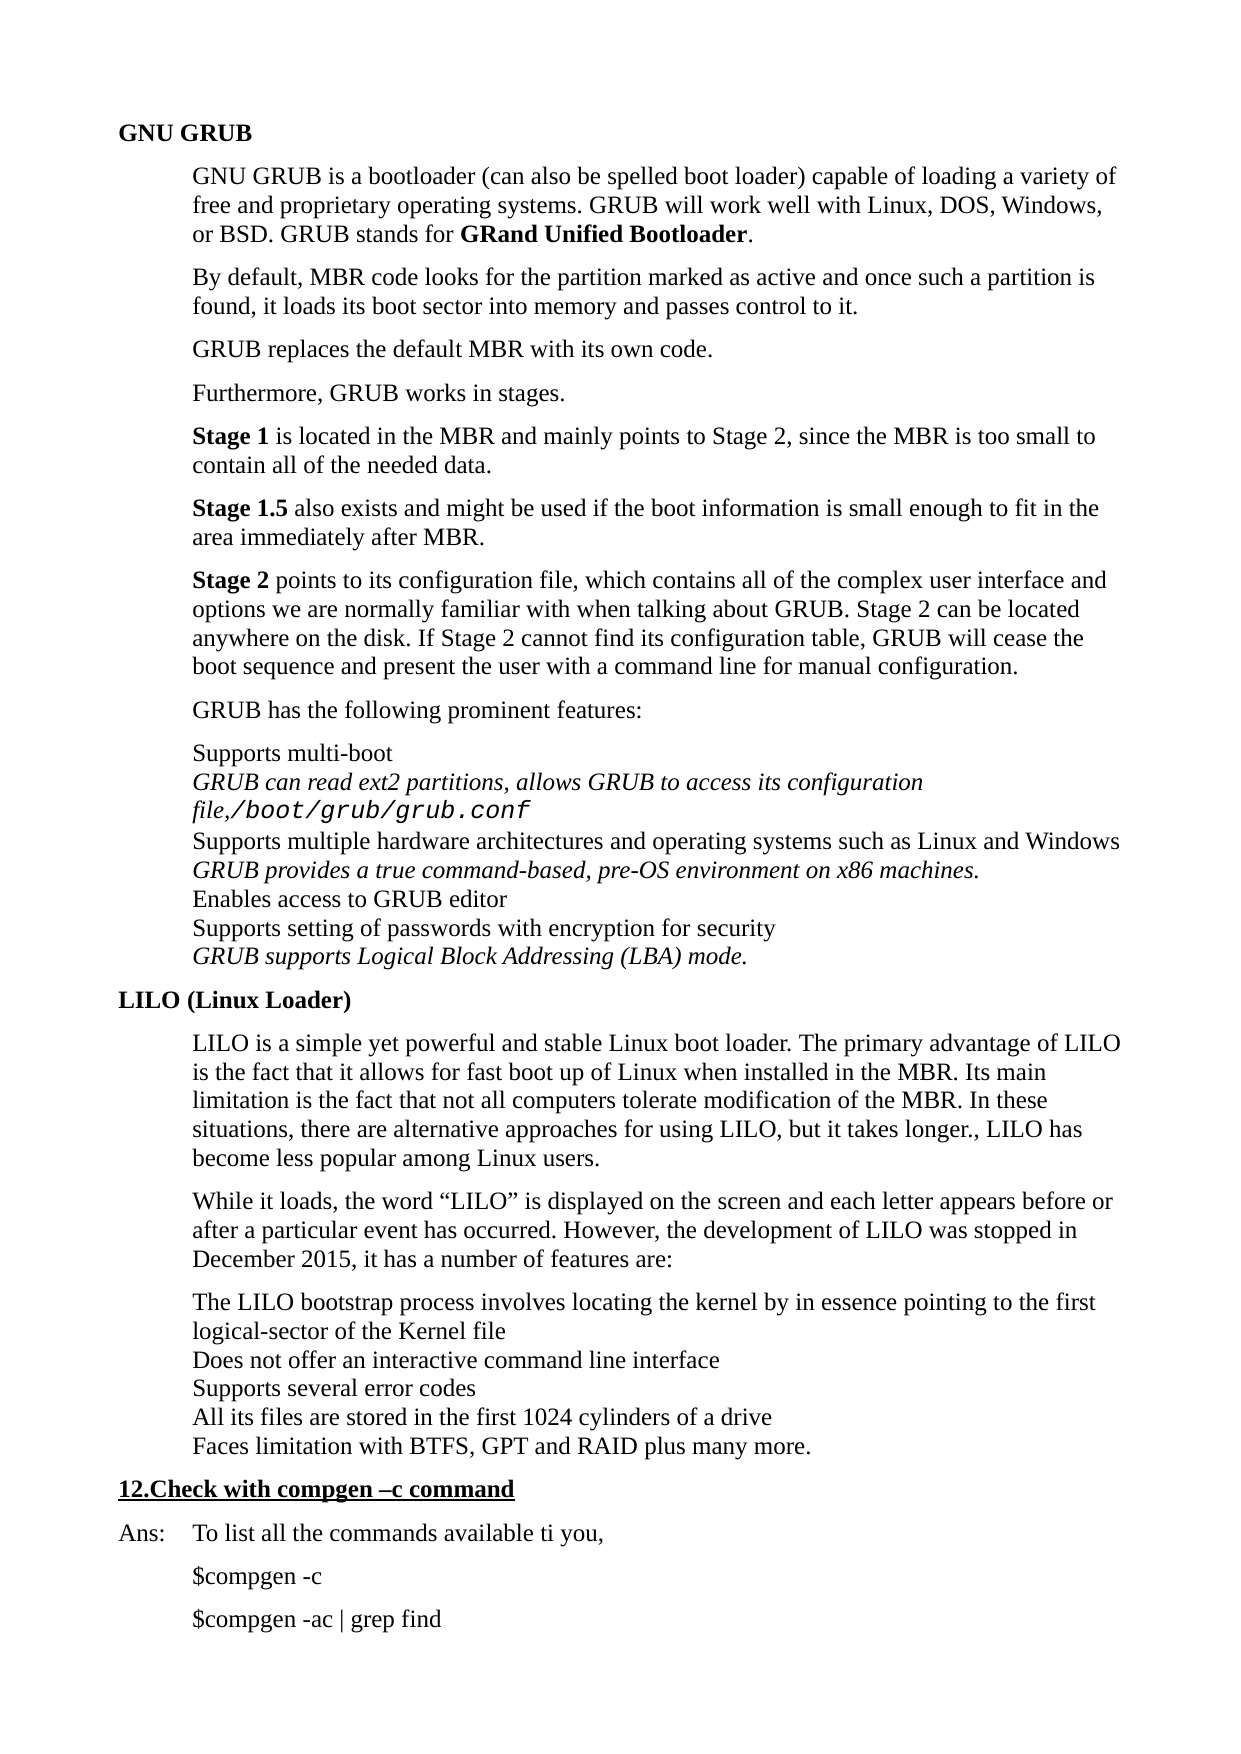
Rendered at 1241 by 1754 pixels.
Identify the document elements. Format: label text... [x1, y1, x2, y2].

text 12.Check with compgen –c command [118, 1474, 1122, 1503]
text $compgen -ac | grep find [118, 1604, 1122, 1633]
text The LILO bootstrap process involves locating the kernel by in essence pointing to the first logical-sector of the Kernel file Does not offer an interactive command line interface Supports several error codes All its files are stored in the first 1024 cylinders of a drive Faces limitation with BTFS, GPT and RAID plus many more. [192, 1287, 1122, 1460]
text While it loads, the word “LILO” is displayed on the screen and each letter appears before or after a particular event has occurred. However, the development of LILO was stopped in December 2015, it has a number of features are: [192, 1186, 1122, 1273]
text Furthermore, GRUB works in stages. [192, 378, 1122, 406]
text GNU GRUB is a bootloader (can also be spelled boot loader) capable of loading a variety of free and proprietary operating systems. GRUB will work well with Linux, DOS, Windows, or BSD. GRUB stands for GRand Unified Bootloader. [192, 161, 1122, 248]
text Stage 1 is located in the MBR and mainly points to Stage 2, since the MBR is too small to contain all of the needed data. [192, 421, 1122, 478]
text GRUB replaces the default MBR with its own code. [192, 334, 1122, 363]
text Ans: To list all the commands available ti you, [118, 1518, 1122, 1546]
text GRUB has the following prominent features: [192, 695, 1122, 723]
text Supports multi-boot GRUB can read ext2 partitions, allows GRUB to access its configuration file,/boot/grub/grub.conf Supports multiple hardware architectures and operating systems such as Linux and Windows GRUB provides a true command-based, pre-OS environment on x86 machines. Enables access to GRUB editor Supports setting of passwords with encryption for security GRUB supports Logical Block Addressing (LBA) mode. [192, 738, 1122, 970]
text By default, MBR code looks for the partition marked as active and once such a partition is found, it loads its boot sector into memory and passes control to it. [192, 262, 1122, 320]
text Stage 1.5 also exists and might be used if the boot information is small enough to fit in the area immediately after MBR. [192, 493, 1122, 551]
text LILO (Linux Loader) [118, 985, 1122, 1013]
text $compgen -c [118, 1561, 1122, 1590]
text Stage 2 points to its configuration file, which contains all of the complex user interface and options we are normally familiar with when talking about GRUB. Stage 2 can be located anywhere on the disk. If Stage 2 cannot find its configuration table, GRUB will cease the boot sequence and present the user with a command line for manual configuration. [192, 565, 1122, 680]
text GNU GRUB [118, 118, 1122, 147]
text LILO is a simple yet powerful and stable Linux boot loader. The primary advantage of LILO is the fact that it allows for fast boot up of Linux when installed in the MBR. Its main limitation is the fact that not all computers tolerate modification of the MBR. In these situations, there are alternative approaches for using LILO, but it takes longer., LILO has become less popular among Linux users. [192, 1028, 1122, 1172]
